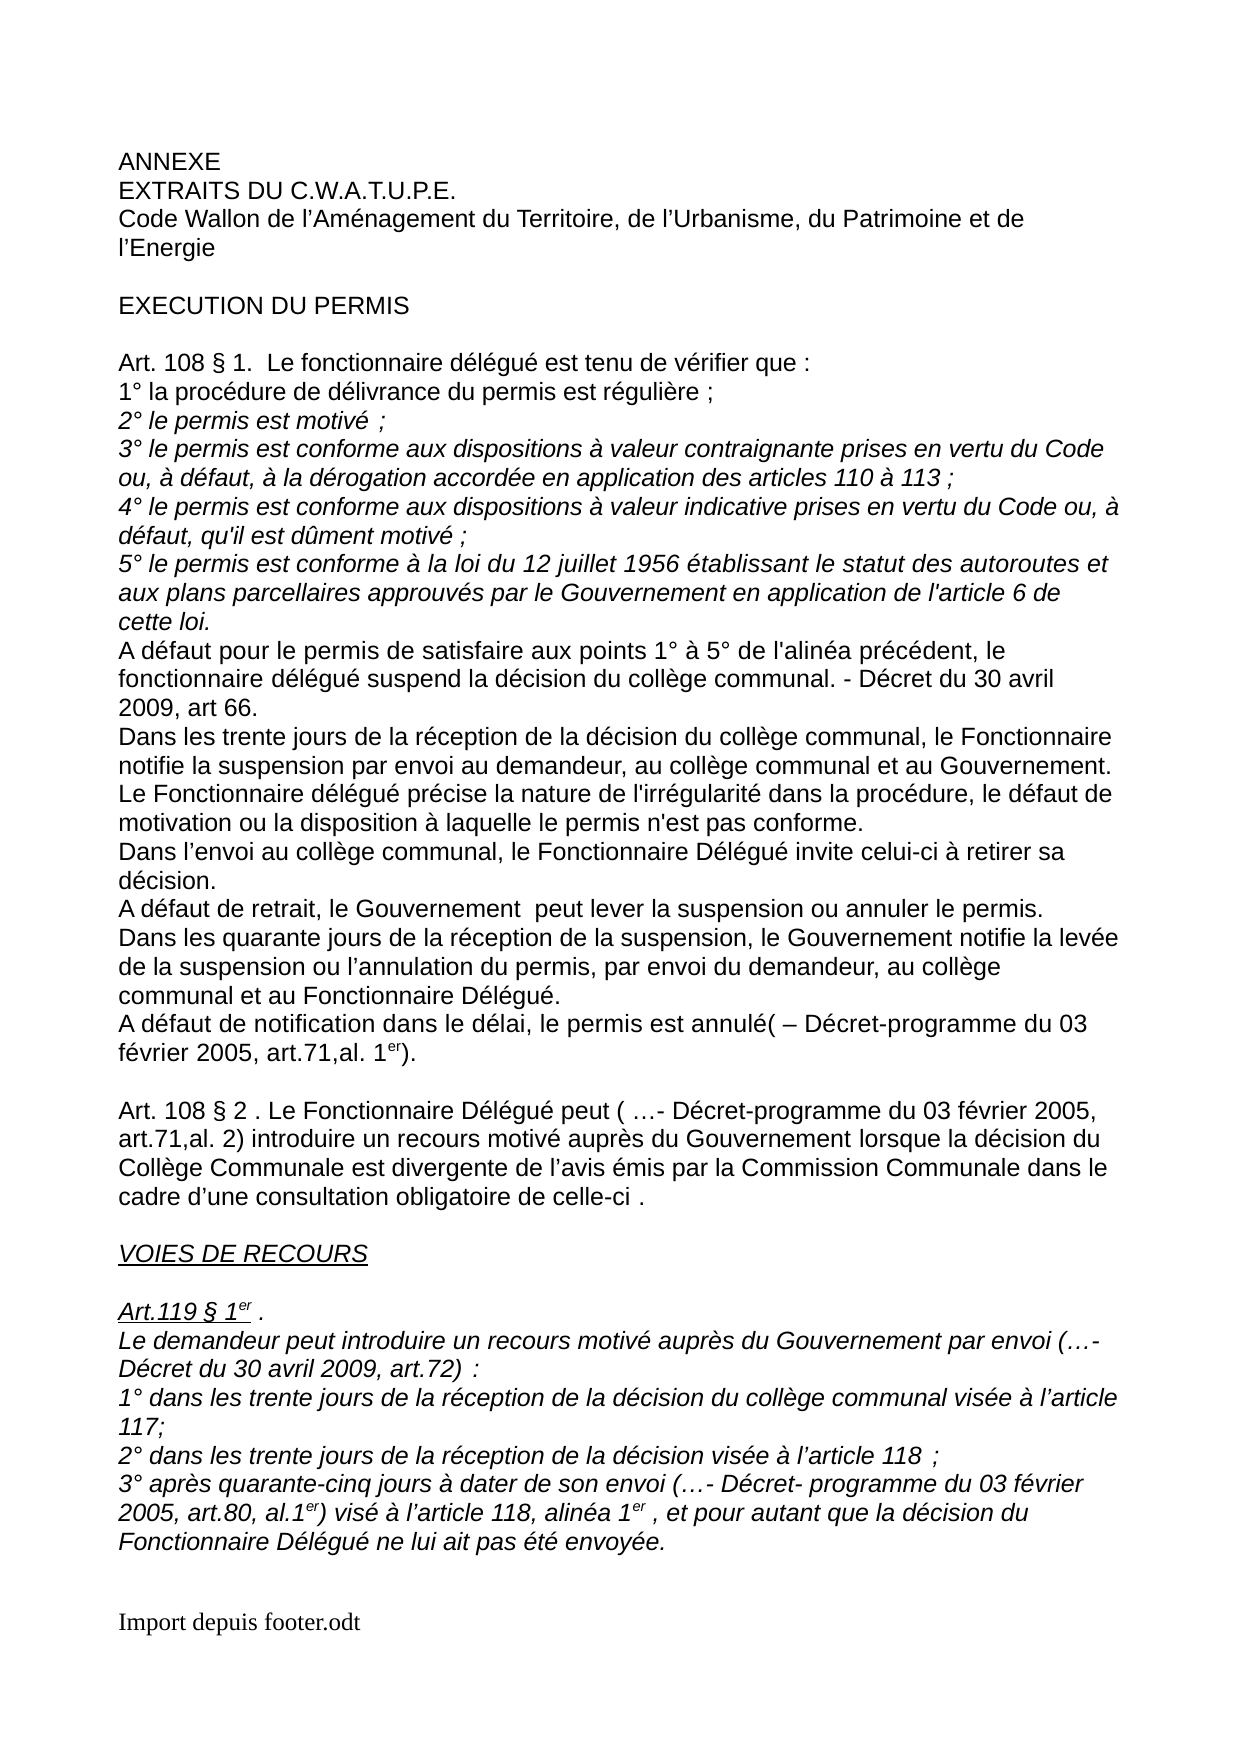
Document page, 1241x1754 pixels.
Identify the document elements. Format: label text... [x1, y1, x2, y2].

text 1° la procédure de délivrance du permis est régulière ; [118, 377, 1122, 406]
text Dans les quarante jours de la réception de la suspension, le Gouvernement notifie la levée de la suspension ou l’annulation du permis, par envoi du demandeur, au collège communal et au Fonctionnaire Délégué. [118, 923, 1122, 1009]
text VOIES DE RECOURS [118, 1239, 1122, 1268]
text 4° le permis est conforme aux dispositions à valeur indicative prises en vertu du Code ou, à défaut, qu'il est dûment motivé ; [118, 492, 1122, 549]
text A défaut de notification dans le délai, le permis est annulé( – Décret-programme du 03 février 2005, art.71,al. 1er). [118, 1009, 1122, 1067]
text ANNEXE [118, 147, 1122, 176]
text 2° dans les trente jours de la réception de la décision visée à l’article 118 ; [118, 1441, 1122, 1469]
text A défaut pour le permis de satisfaire aux points 1° à 5° de l'alinéa précédent, le fonctionnaire délégué suspend la décision du collège communal. - Décret du 30 avril 2009, art 66. [118, 636, 1122, 722]
text Art. 108 § 1. Le fonctionnaire délégué est tenu de vérifier que : [118, 348, 1122, 377]
text Le demandeur peut introduire un recours motivé auprès du Gouvernement par envoi (…- Décret du 30 avril 2009, art.72) : [118, 1326, 1122, 1383]
text Dans les trente jours de la réception de la décision du collège communal, le Fonctionnaire notifie la suspension par envoi au demandeur, au collège communal et au Gouvernement. Le Fonctionnaire délégué précise la nature de l'irrégularité dans la procédure, le défaut de motivation ou la disposition à laquelle le permis n'est pas conforme. [118, 722, 1122, 837]
text Art. 108 § 2 . Le Fonctionnaire Délégué peut ( …- Décret-programme du 03 février 2005, art.71,al. 2) introduire un recours motivé auprès du Gouvernement lorsque la décision du Collège Communale est divergente de l’avis émis par la Commission Communale dans le cadre d’une consultation obligatoire de celle-ci . [118, 1096, 1122, 1211]
text 5° le permis est conforme à la loi du 12 juillet 1956 établissant le statut des autoroutes et aux plans parcellaires approuvés par le Gouvernement en application de l'article 6 de cette loi. [118, 549, 1122, 636]
text Art.119 § 1er . [118, 1297, 1122, 1326]
text Code Wallon de l’Aménagement du Territoire, de l’Urbanisme, du Patrimoine et de l’Energie [118, 204, 1122, 262]
text 1° dans les trente jours de la réception de la décision du collège communal visée à l’article 117; [118, 1383, 1122, 1441]
text A défaut de retrait, le Gouvernement peut lever la suspension ou annuler le permis. [118, 894, 1122, 923]
text 2° le permis est motivé ; [118, 406, 1122, 434]
text 3° après quarante-cinq jours à dater de son envoi (…- Décret- programme du 03 février 2005, art.80, al.1er) visé à l’article 118, alinéa 1er , et pour autant que la décision du Fonctionnaire Délégué ne lui ait pas été envoyée. [118, 1469, 1122, 1556]
text EXTRAITS DU C.W.A.T.U.P.E. [118, 176, 1122, 204]
text EXECUTION DU PERMIS [118, 291, 1122, 319]
text Dans l’envoi au collège communal, le Fonctionnaire Délégué invite celui-ci à retirer sa décision. [118, 837, 1122, 894]
text 3° le permis est conforme aux dispositions à valeur contraignante prises en vertu du Code ou, à défaut, à la dérogation accordée en application des articles 110 à 113 ; [118, 434, 1122, 492]
